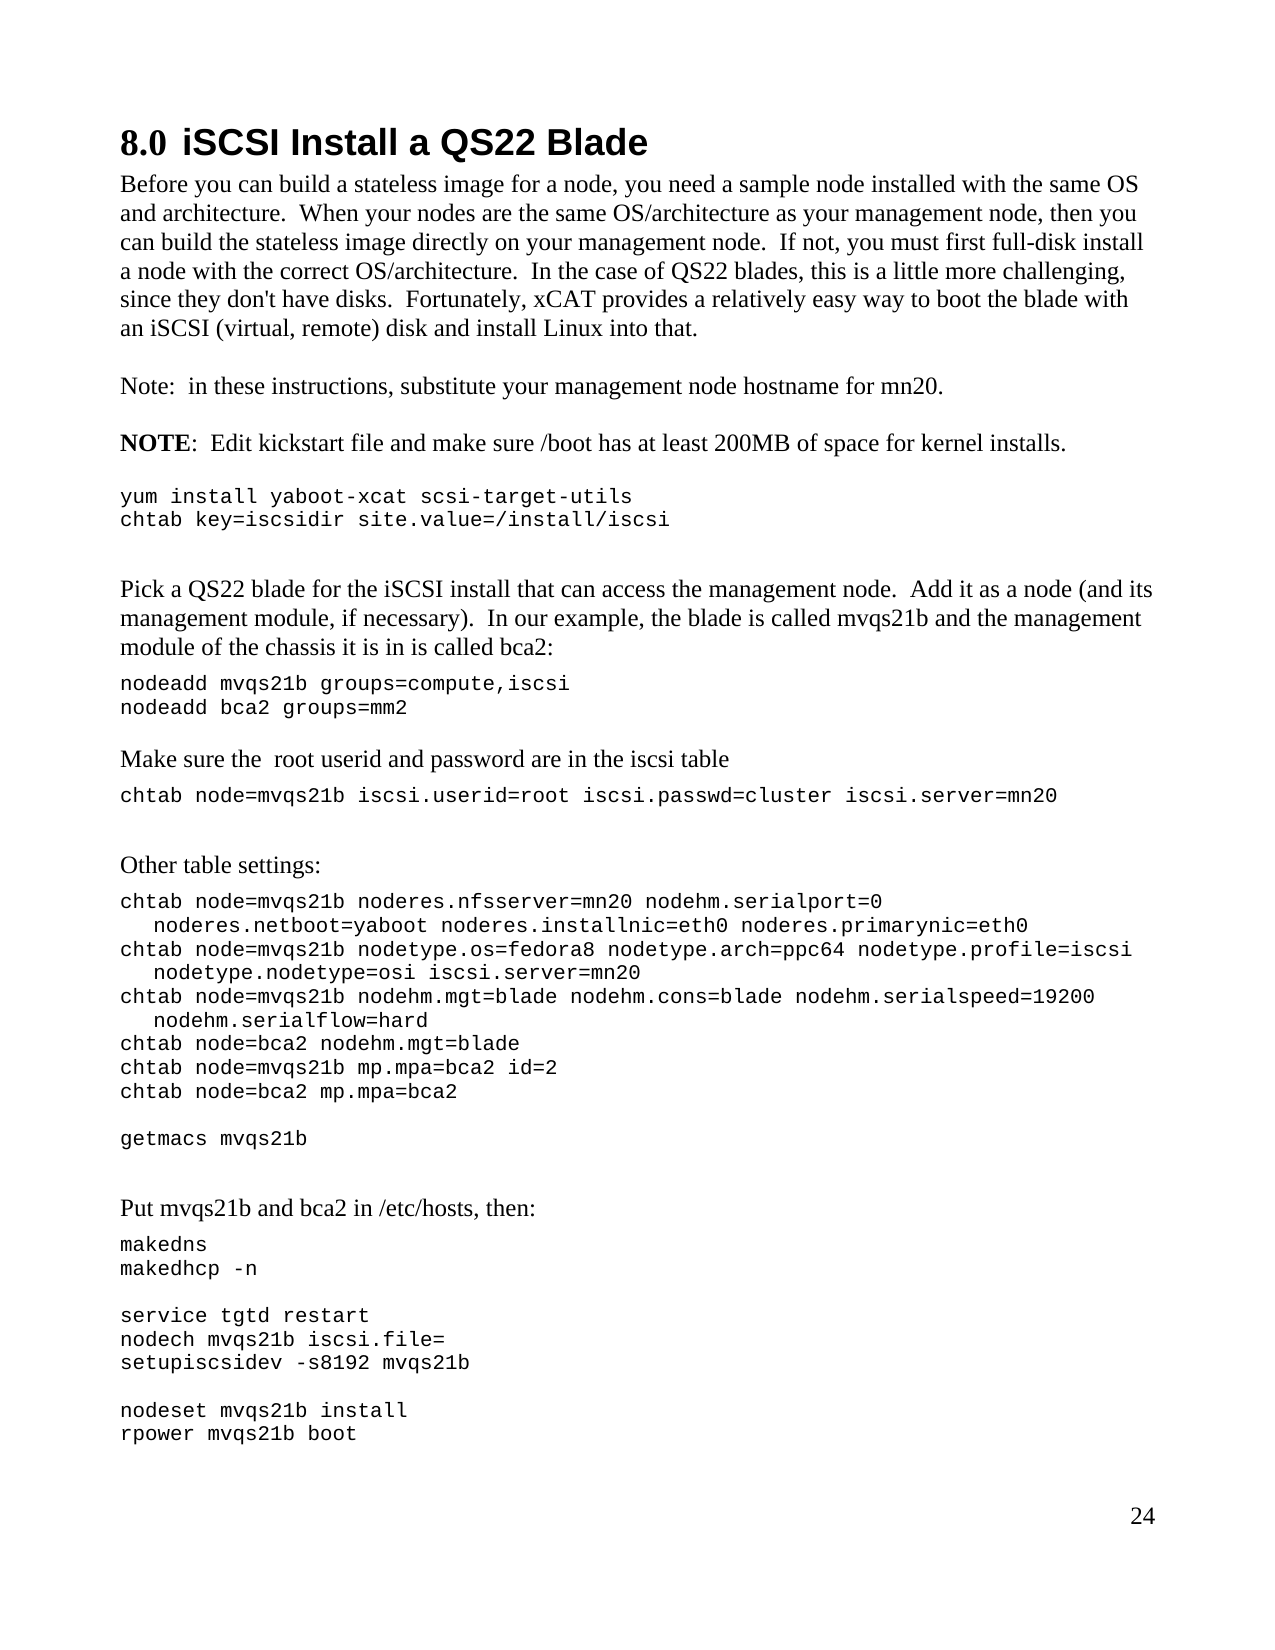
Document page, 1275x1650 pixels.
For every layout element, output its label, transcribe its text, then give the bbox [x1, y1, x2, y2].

text chtab node=mvqs21b iscsi.userid=root iscsi.passwd=cluster iscsi.server=mn20 [120, 785, 1155, 809]
text nodeadd bca2 groups=mm2 [120, 697, 1155, 720]
text NOTE: Edit kickstart file and make sure /boot has at least 200MB of space for kernel installs. [120, 428, 1155, 457]
text Put mvqs21b and bca2 in /etc/hosts, then: [120, 1193, 1155, 1222]
text nodeadd mvqs21b groups=compute,iscsi [120, 673, 1155, 697]
text chtab node=mvqs21b nodetype.os=fedora8 nodetype.arch=ppc64 nodetype.profile=iscsi nodetype.nodetype=osi iscsi.server=mn20 [120, 939, 1155, 986]
text chtab node=bca2 mp.mpa=bca2 [120, 1081, 1155, 1104]
text Before you can build a stateless image for a node, you need a sample node installed with the same OS and architecture. When your nodes are the same OS/architecture as your management node, then you can build the stateless image directly on your management node. If not, you must first full-disk install a node with the correct OS/architecture. In the case of QS22 blades, this is a little more challenging, since they don't have disks. Fortunately, xCAT provides a relatively easy way to boot the blade with an iSCSI (virtual, remote) disk and install Linux into that. [120, 169, 1155, 342]
text setupiscsidev -s8192 mvqs21b [120, 1352, 1155, 1376]
text nodeset mvqs21b install [120, 1399, 1155, 1423]
text nodech mvqs21b iscsi.file= [120, 1329, 1155, 1352]
text makedhcp -n [120, 1258, 1155, 1281]
text Pick a QS22 blade for the iSCSI install that can access the management node. Add it as a node (and its management module, if necessary). In our example, the blade is called mvqs21b and the management module of the chassis it is in is called bca2: [120, 574, 1155, 661]
text Other table settings: [120, 850, 1155, 879]
text chtab key=iscsidir site.value=/install/iscsi [120, 509, 1155, 533]
text Note: in these instructions, substitute your management node hostname for mn20. [120, 371, 1155, 399]
text chtab node=mvqs21b noderes.nfsserver=mn20 nodehm.serialport=0 noderes.netboot=yaboot noderes.installnic=eth0 noderes.primarynic=eth0 [120, 891, 1155, 939]
text rpower mvqs21b boot [120, 1423, 1155, 1447]
text chtab node=bca2 nodehm.mgt=blade [120, 1033, 1155, 1057]
text yum install yaboot-xcat scsi-target-utils [120, 486, 1155, 509]
text makedns [120, 1234, 1155, 1258]
text getmacs mvqs21b [120, 1128, 1155, 1152]
text chtab node=mvqs21b mp.mpa=bca2 id=2 [120, 1057, 1155, 1081]
text Make sure the root userid and password are in the iscsi table [120, 744, 1155, 773]
subtitle iSCSI Install a QS22 Blade [120, 120, 1155, 163]
text service tgtd restart [120, 1305, 1155, 1329]
text chtab node=mvqs21b nodehm.mgt=blade nodehm.cons=blade nodehm.serialspeed=19200 nodehm.serialflow=hard [120, 986, 1155, 1033]
